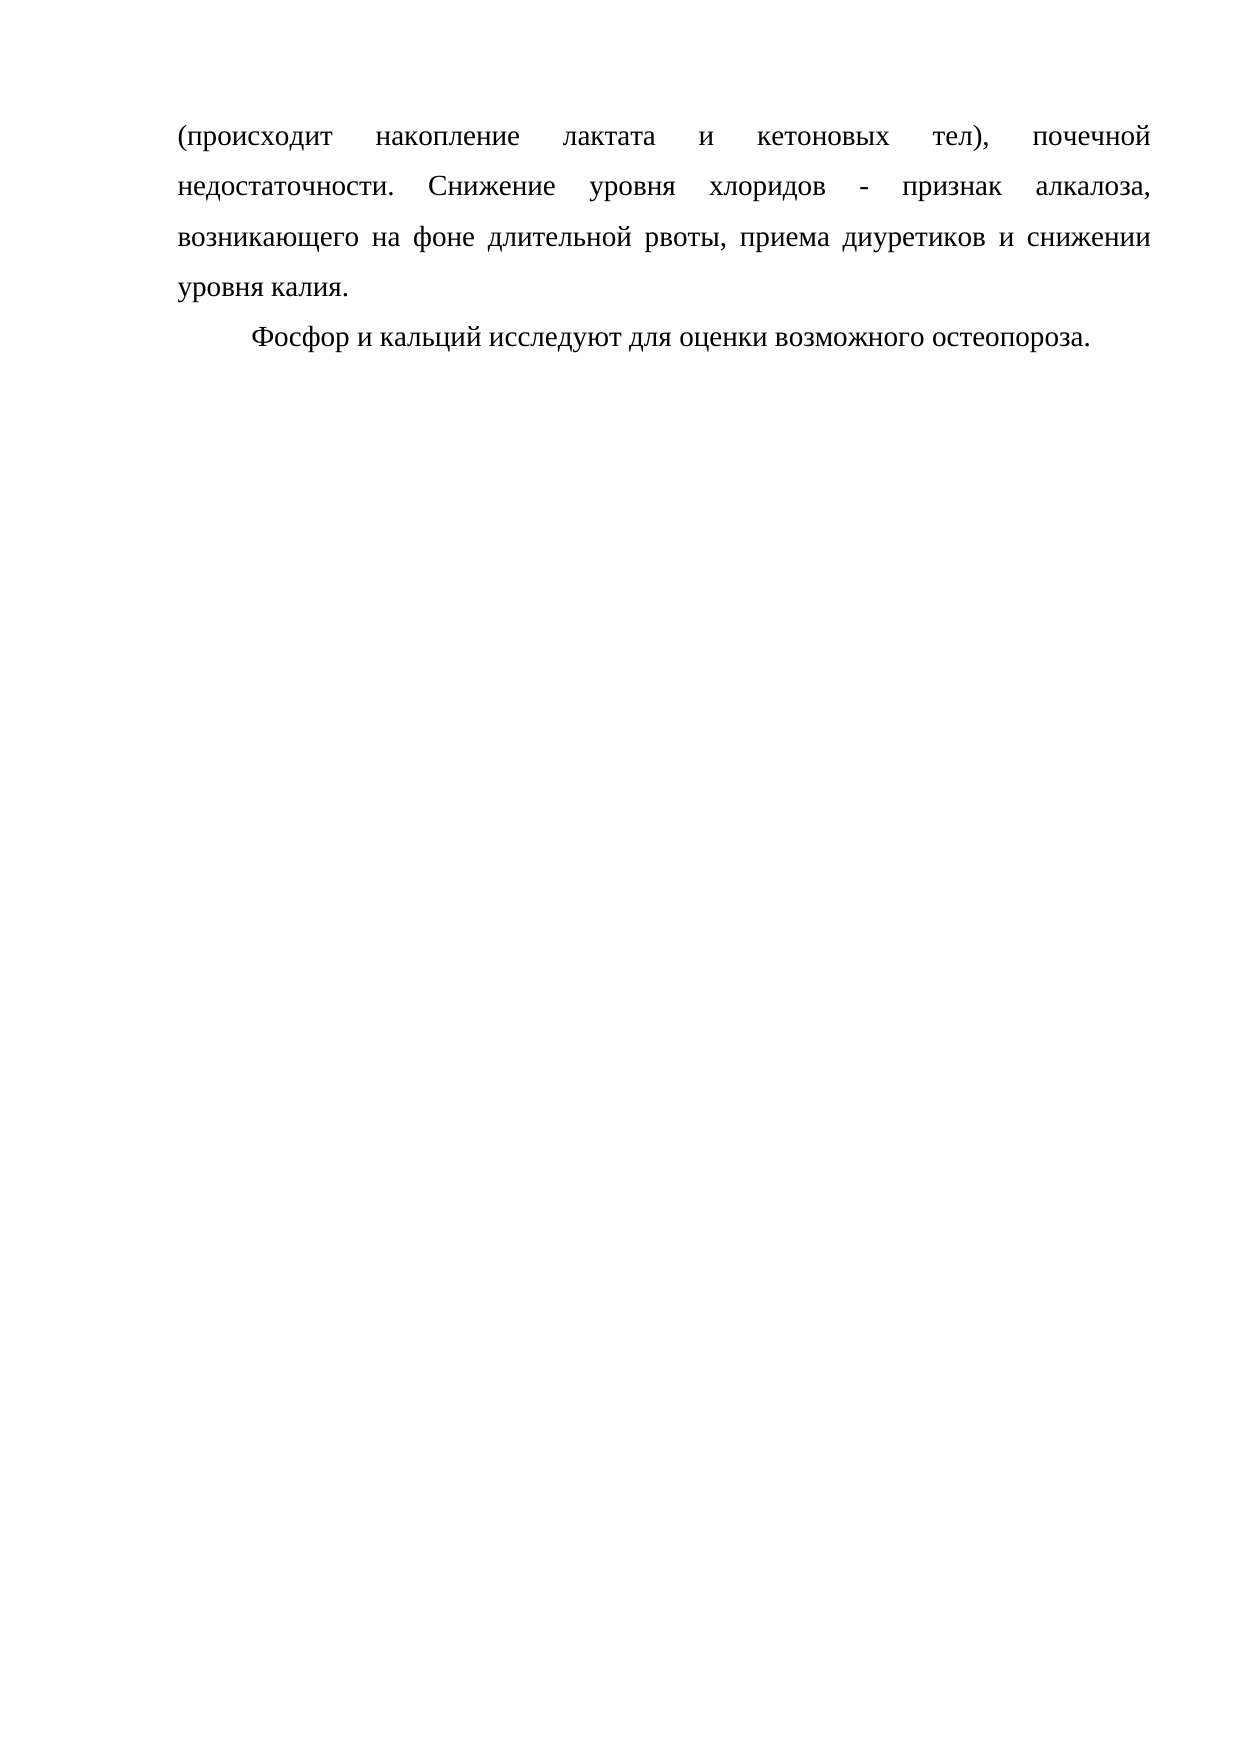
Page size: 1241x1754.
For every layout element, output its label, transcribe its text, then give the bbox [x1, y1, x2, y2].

text Фосфор и кальций исследуют для оценки возможного остеопороза. [177, 319, 1152, 353]
text (происходит накопление лактата и кетоновых тел), почечной недостаточности. Снижение уровня хлоридов - признак алкалоза, возникающего на фоне длительной рвоты, приема диуретиков и снижении уровня калия. [177, 118, 1152, 303]
